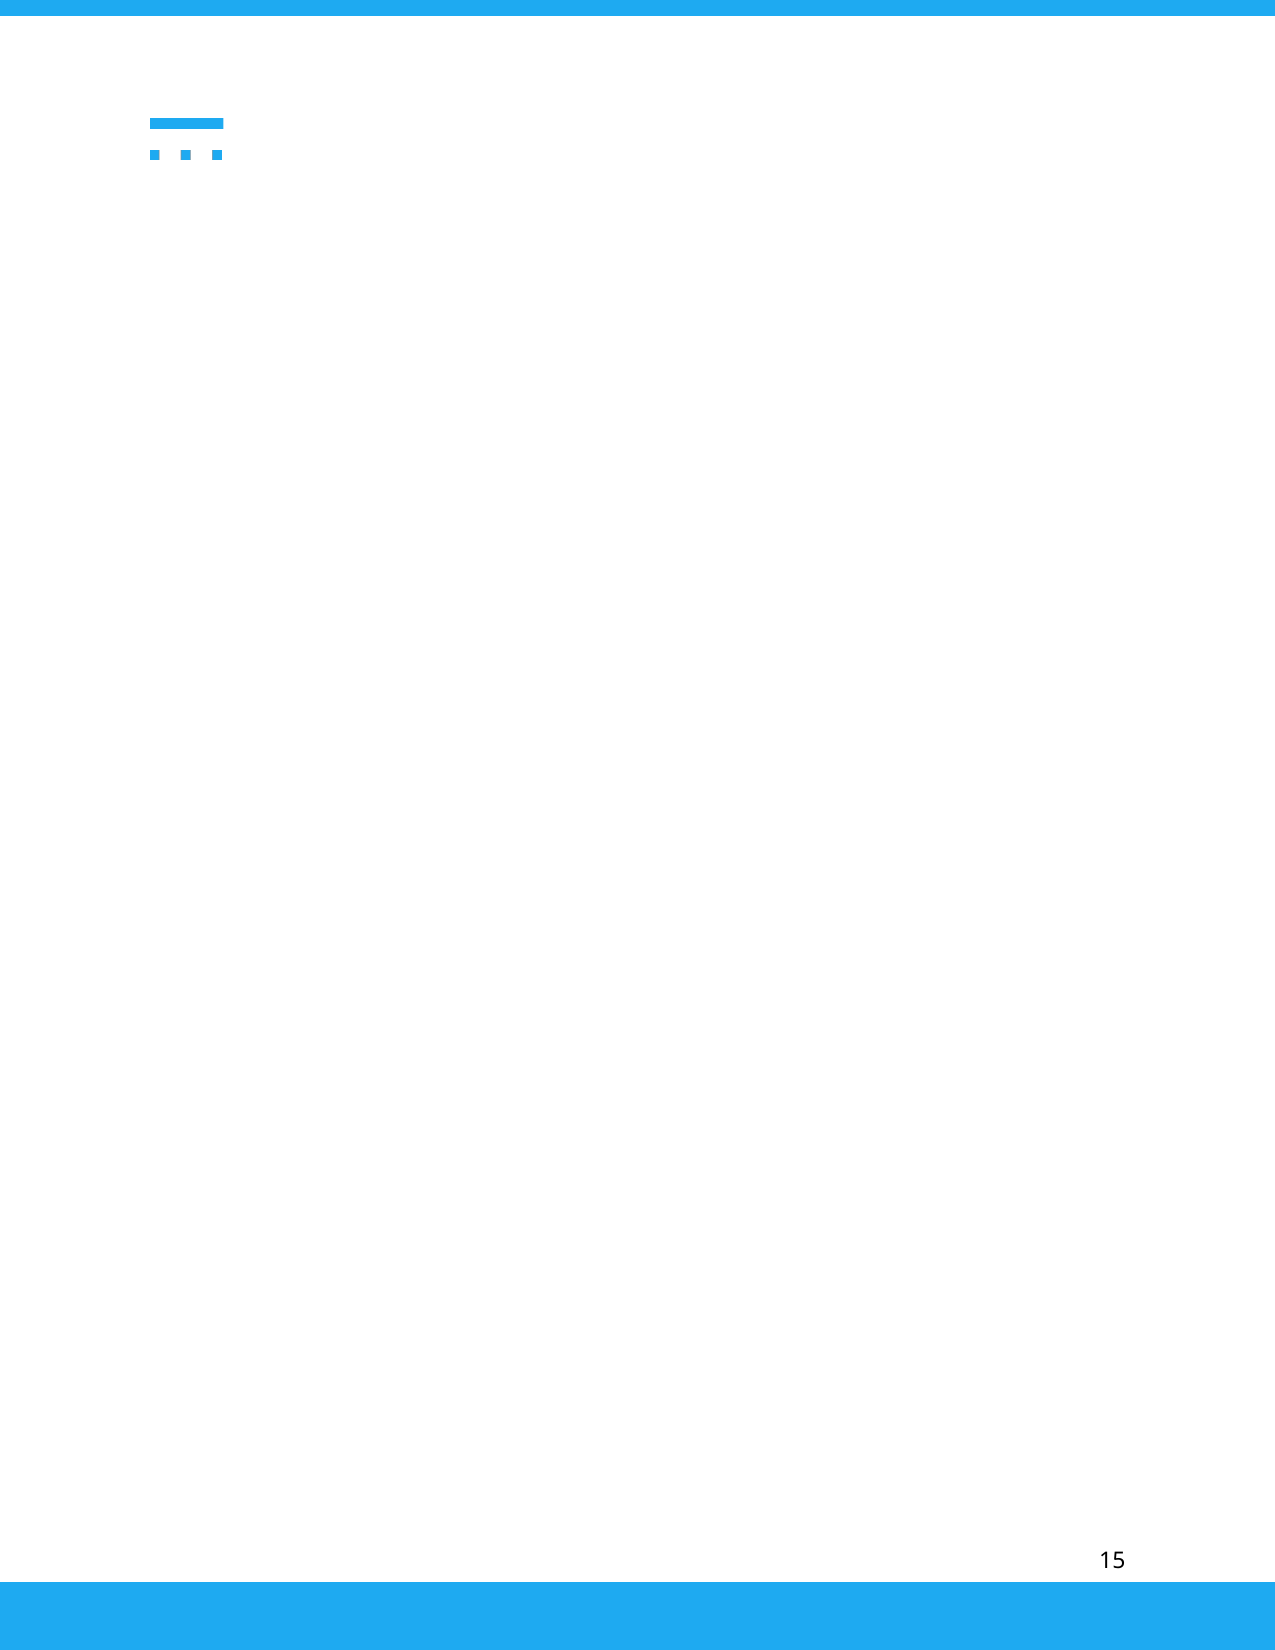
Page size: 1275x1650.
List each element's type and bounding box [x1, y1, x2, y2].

picture [0, 1582, 1275, 1650]
picture [150, 150, 222, 160]
picture [0, 0, 1275, 16]
picture [150, 118, 224, 129]
